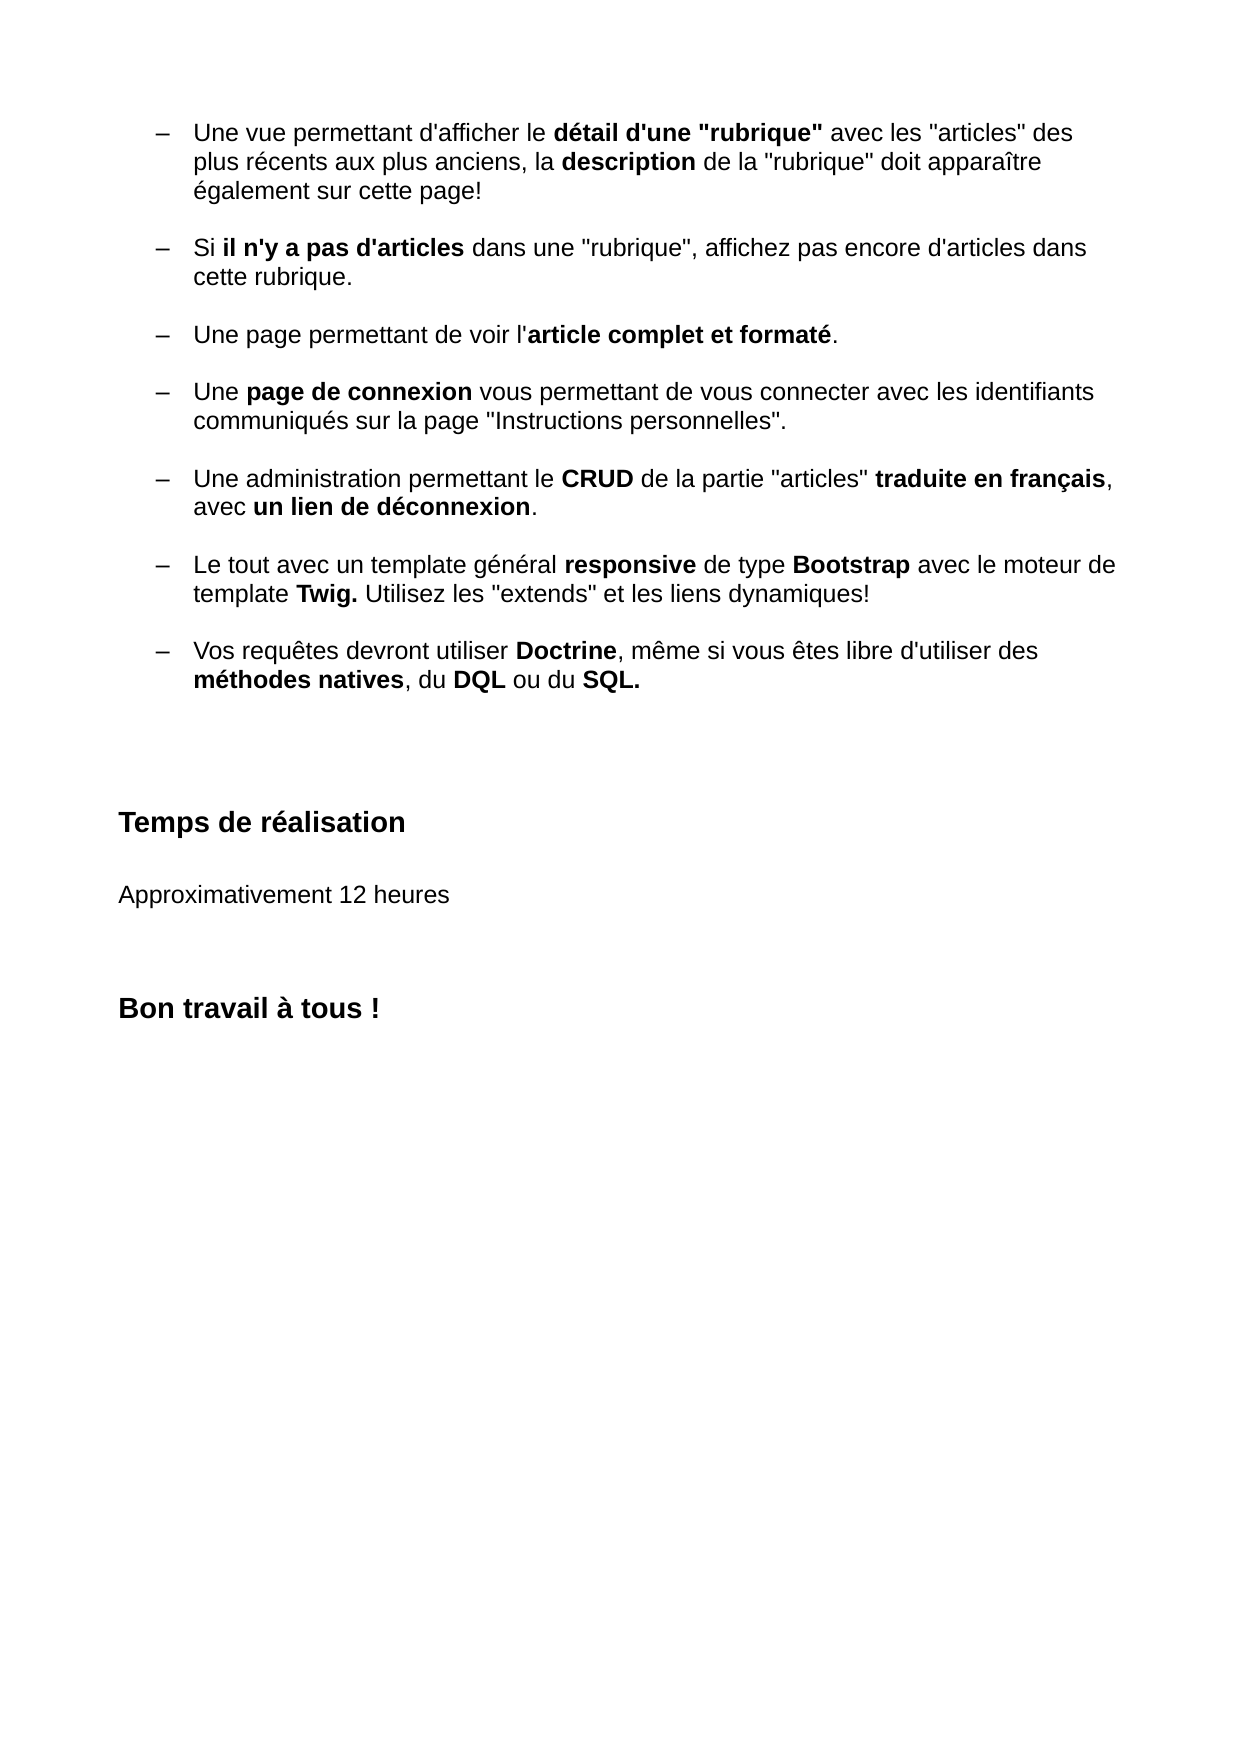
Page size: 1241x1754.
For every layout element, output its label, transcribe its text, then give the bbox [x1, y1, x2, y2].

list Le tout avec un template général responsive de type Bootstrap avec le moteur de template Twig. Utilisez les "extends" et les liens dynamiques! [156, 550, 1122, 607]
list Si il n'y a pas d'articles dans une "rubrique", affichez pas encore d'articles dans cette rubrique. [156, 233, 1122, 291]
list Une page de connexion vous permettant de vous connecter avec les identifiants communiqués sur la page "Instructions personnelles". [156, 377, 1122, 435]
list Une page permettant de voir l'article complet et formaté. [156, 319, 1122, 348]
text Approximativement 12 heures [118, 880, 1122, 909]
list Une vue permettant d'afficher le détail d'une "rubrique" avec les "articles" des plus récents aux plus anciens, la description de la "rubrique" doit apparaître également sur cette page! [156, 118, 1122, 204]
subtitle Temps de réalisation [118, 805, 1122, 839]
list Une administration permettant le CRUD de la partie "articles" traduite en français, avec un lien de déconnexion. [156, 463, 1122, 521]
subtitle Bon travail à tous ! [118, 991, 1122, 1025]
list Vos requêtes devront utiliser Doctrine, même si vous êtes libre d'utiliser des méthodes natives, du DQL ou du SQL. [156, 636, 1122, 694]
